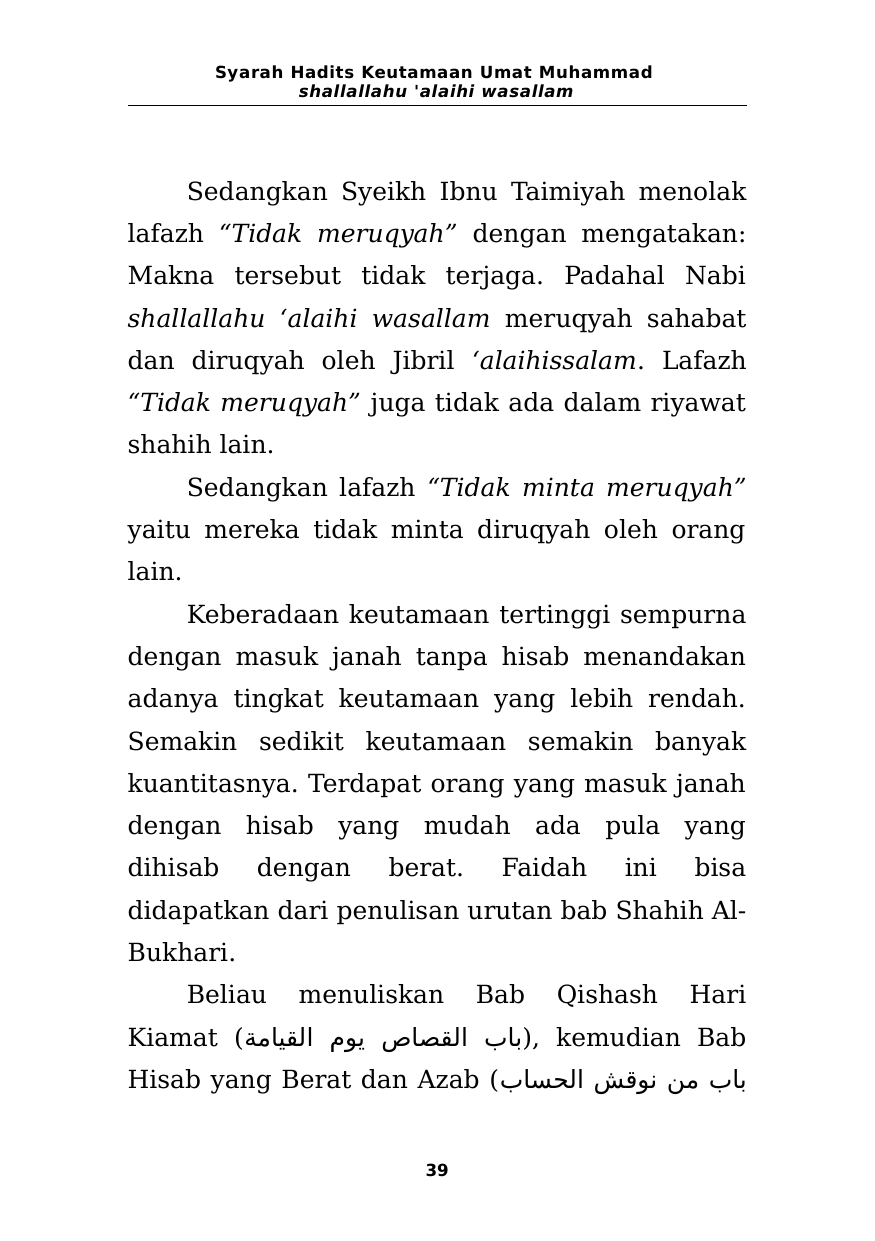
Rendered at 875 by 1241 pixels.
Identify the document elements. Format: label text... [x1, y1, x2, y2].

text Sedangkan Syeikh Ibnu Taimiyah menolak lafazh “Tidak meruqyah” dengan mengatakan: Makna tersebut tidak terjaga. Padahal Nabi shallallahu ‘alaihi wasallam meruqyah sahabat dan diruqyah oleh Jibril ‘alaihissalam. Lafazh “Tidak meruqyah” juga tidak ada dalam riyawat shahih lain. [127, 177, 747, 460]
text Sedangkan lafazh “Tidak minta meruqyah” yaitu mereka tidak minta diruqyah oleh orang lain. [127, 473, 747, 587]
text Keberadaan keutamaan tertinggi sempurna dengan masuk janah tanpa hisab menandakan adanya tingkat keutamaan yang lebih rendah. Semakin sedikit keutamaan semakin banyak kuantitasnya. Terdapat orang yang masuk janah dengan hisab yang mudah ada pula yang dihisab dengan berat. Faidah ini bisa didapatkan dari penulisan urutan bab Shahih Al-Bukhari. [127, 600, 747, 967]
text Beliau menuliskan Bab Qishash Hari Kiamat (باب القصاص يوم القيامة), kemudian Bab Hisab yang Berat dan Azab (باب من نوقش الحساب عذب) kemudian Bab Masuk Janah 70 Ribu Orang Tanpa Hisab ( باب يدخل الجنة سبعون ألفًا بغير حساب). [127, 980, 747, 1094]
